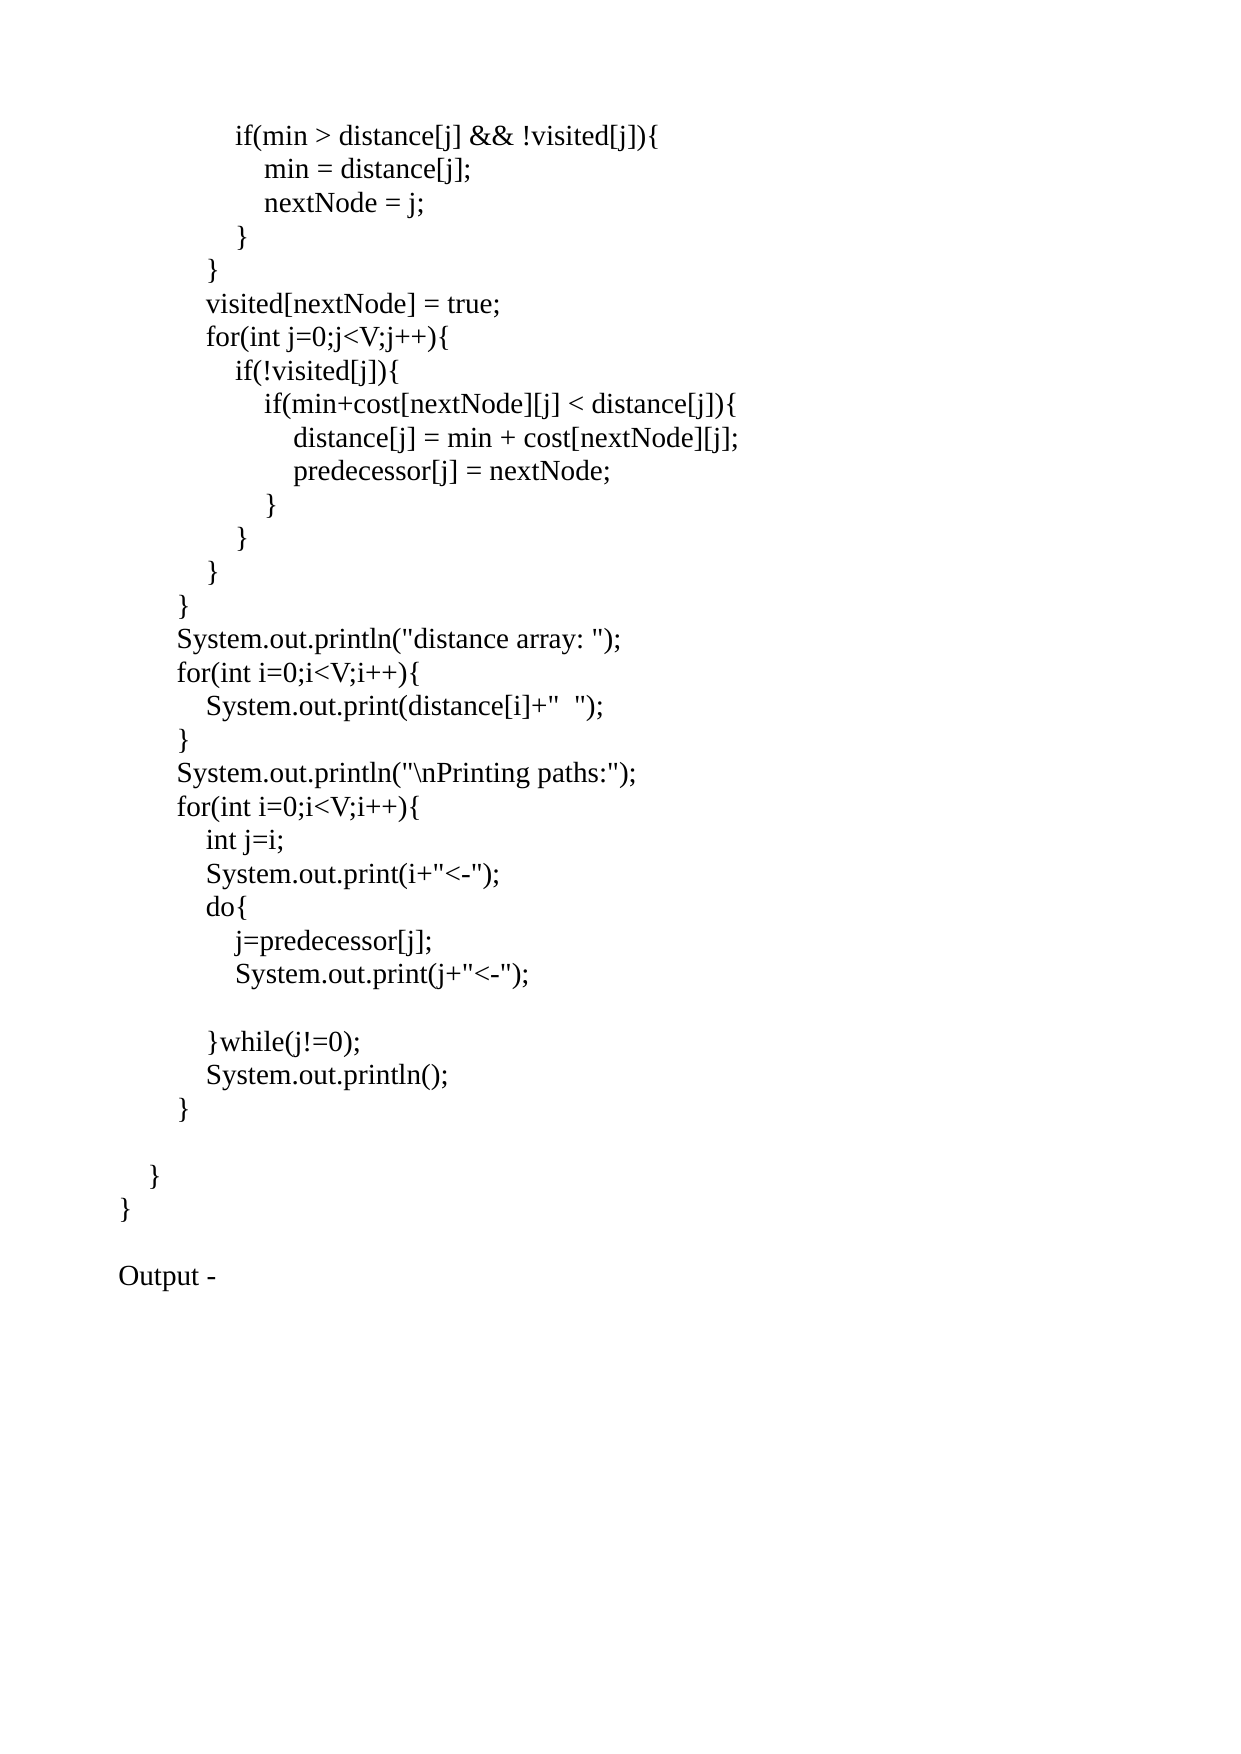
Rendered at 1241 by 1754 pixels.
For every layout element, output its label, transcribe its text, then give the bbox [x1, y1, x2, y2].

text int j=i; [118, 822, 1122, 856]
text System.out.println("distance array: "); [118, 621, 1122, 655]
text System.out.println(); [118, 1057, 1122, 1091]
text } [118, 219, 1122, 252]
text } [118, 1158, 1122, 1191]
text } [118, 1191, 1122, 1225]
text nextNode = j; [118, 185, 1122, 219]
text } [118, 722, 1122, 755]
text } [118, 252, 1122, 286]
text } [118, 588, 1122, 621]
text }while(j!=0); [118, 1024, 1122, 1057]
text } [118, 487, 1122, 521]
text System.out.print(i+"<-"); [118, 856, 1122, 889]
text System.out.print(distance[i]+" "); [118, 688, 1122, 722]
text j=predecessor[j]; [118, 923, 1122, 957]
text min = distance[j]; [118, 152, 1122, 185]
text System.out.print(j+"<-"); [118, 957, 1122, 990]
text if(min > distance[j] && !visited[j]){ [118, 118, 1122, 152]
text do{ [118, 889, 1122, 923]
text System.out.println("\nPrinting paths:"); [118, 755, 1122, 789]
text for(int i=0;i<V;i++){ [118, 655, 1122, 688]
text predecessor[j] = nextNode; [118, 453, 1122, 487]
text distance[j] = min + cost[nextNode][j]; [118, 420, 1122, 453]
text } [118, 1091, 1122, 1124]
text for(int i=0;i<V;i++){ [118, 789, 1122, 822]
text } [118, 521, 1122, 554]
text Output - [118, 1258, 1122, 1292]
text if(!visited[j]){ [118, 353, 1122, 386]
text } [118, 554, 1122, 588]
text for(int j=0;j<V;j++){ [118, 319, 1122, 353]
text if(min+cost[nextNode][j] < distance[j]){ [118, 386, 1122, 420]
text visited[nextNode] = true; [118, 286, 1122, 319]
